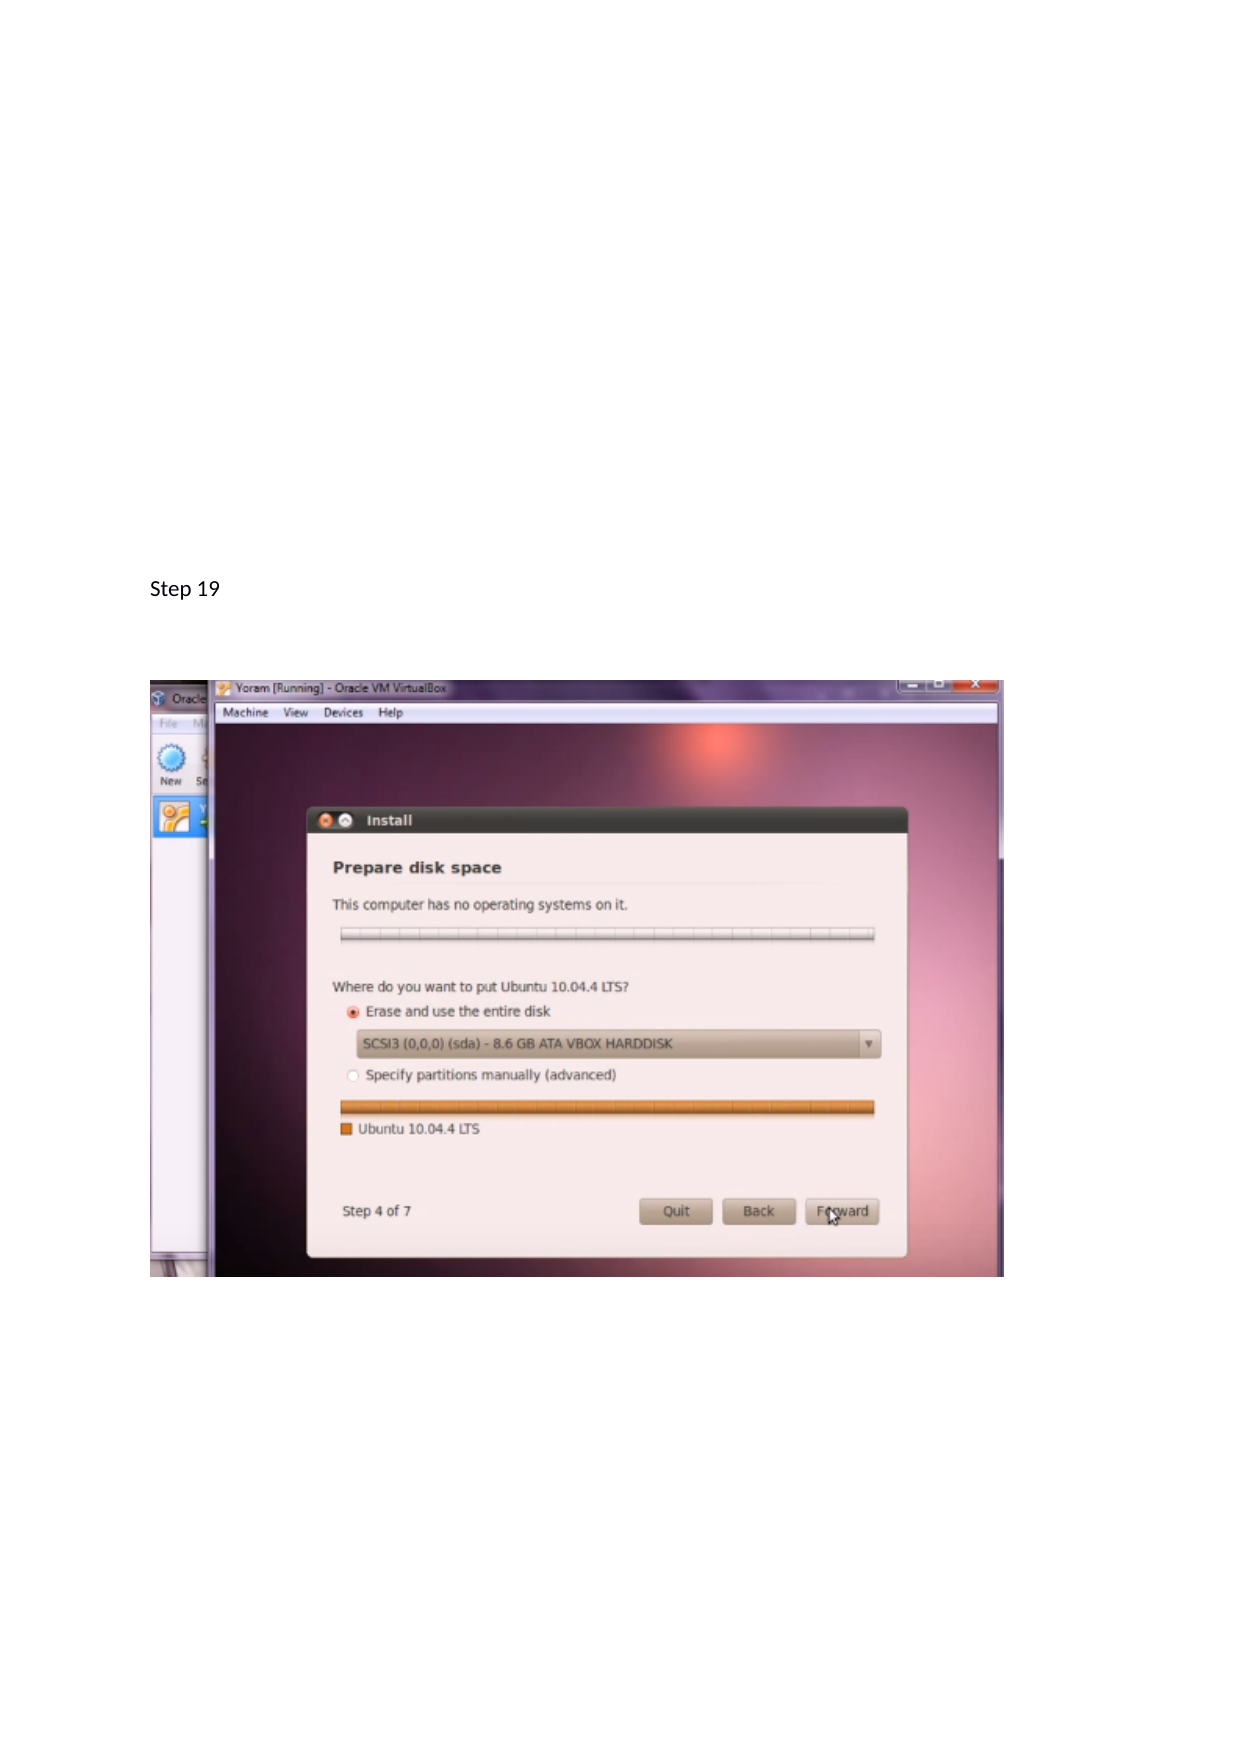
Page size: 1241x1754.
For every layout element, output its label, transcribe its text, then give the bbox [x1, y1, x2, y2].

text Step 19 [150, 574, 1090, 602]
picture [150, 680, 1004, 1277]
